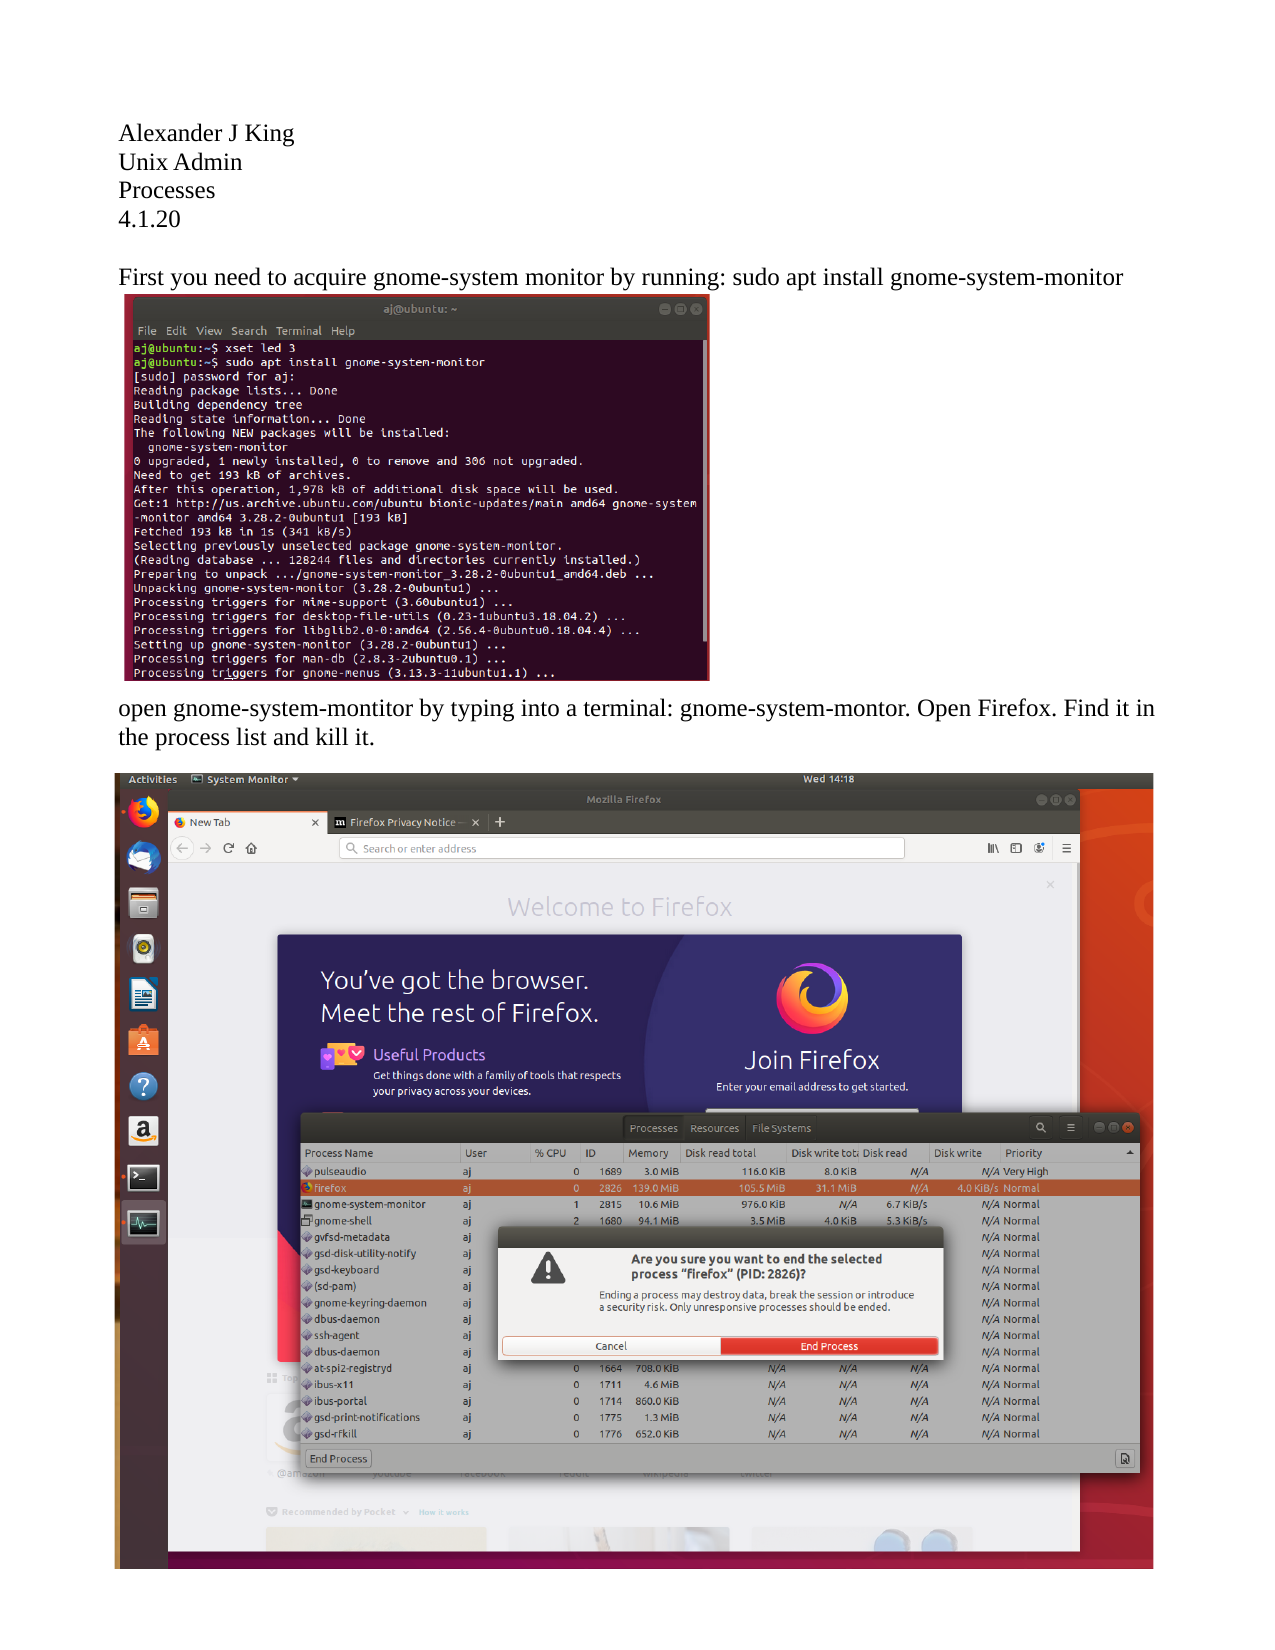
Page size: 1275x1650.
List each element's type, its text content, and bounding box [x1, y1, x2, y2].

text Alexander J King [118, 118, 1157, 147]
text Unix Admin [118, 147, 1157, 176]
text Processes [118, 176, 1157, 204]
text 4.1.20 [118, 204, 1157, 233]
text First you need to acquire gnome-system monitor by running: sudo apt install gnome-system-monitor [118, 262, 1157, 291]
picture [114, 773, 1154, 1569]
picture [124, 294, 710, 681]
text open gnome-system-montitor by typing into a terminal: gnome-system-montor. Open Firefox. Find it in the process list and kill it. [118, 693, 1157, 751]
